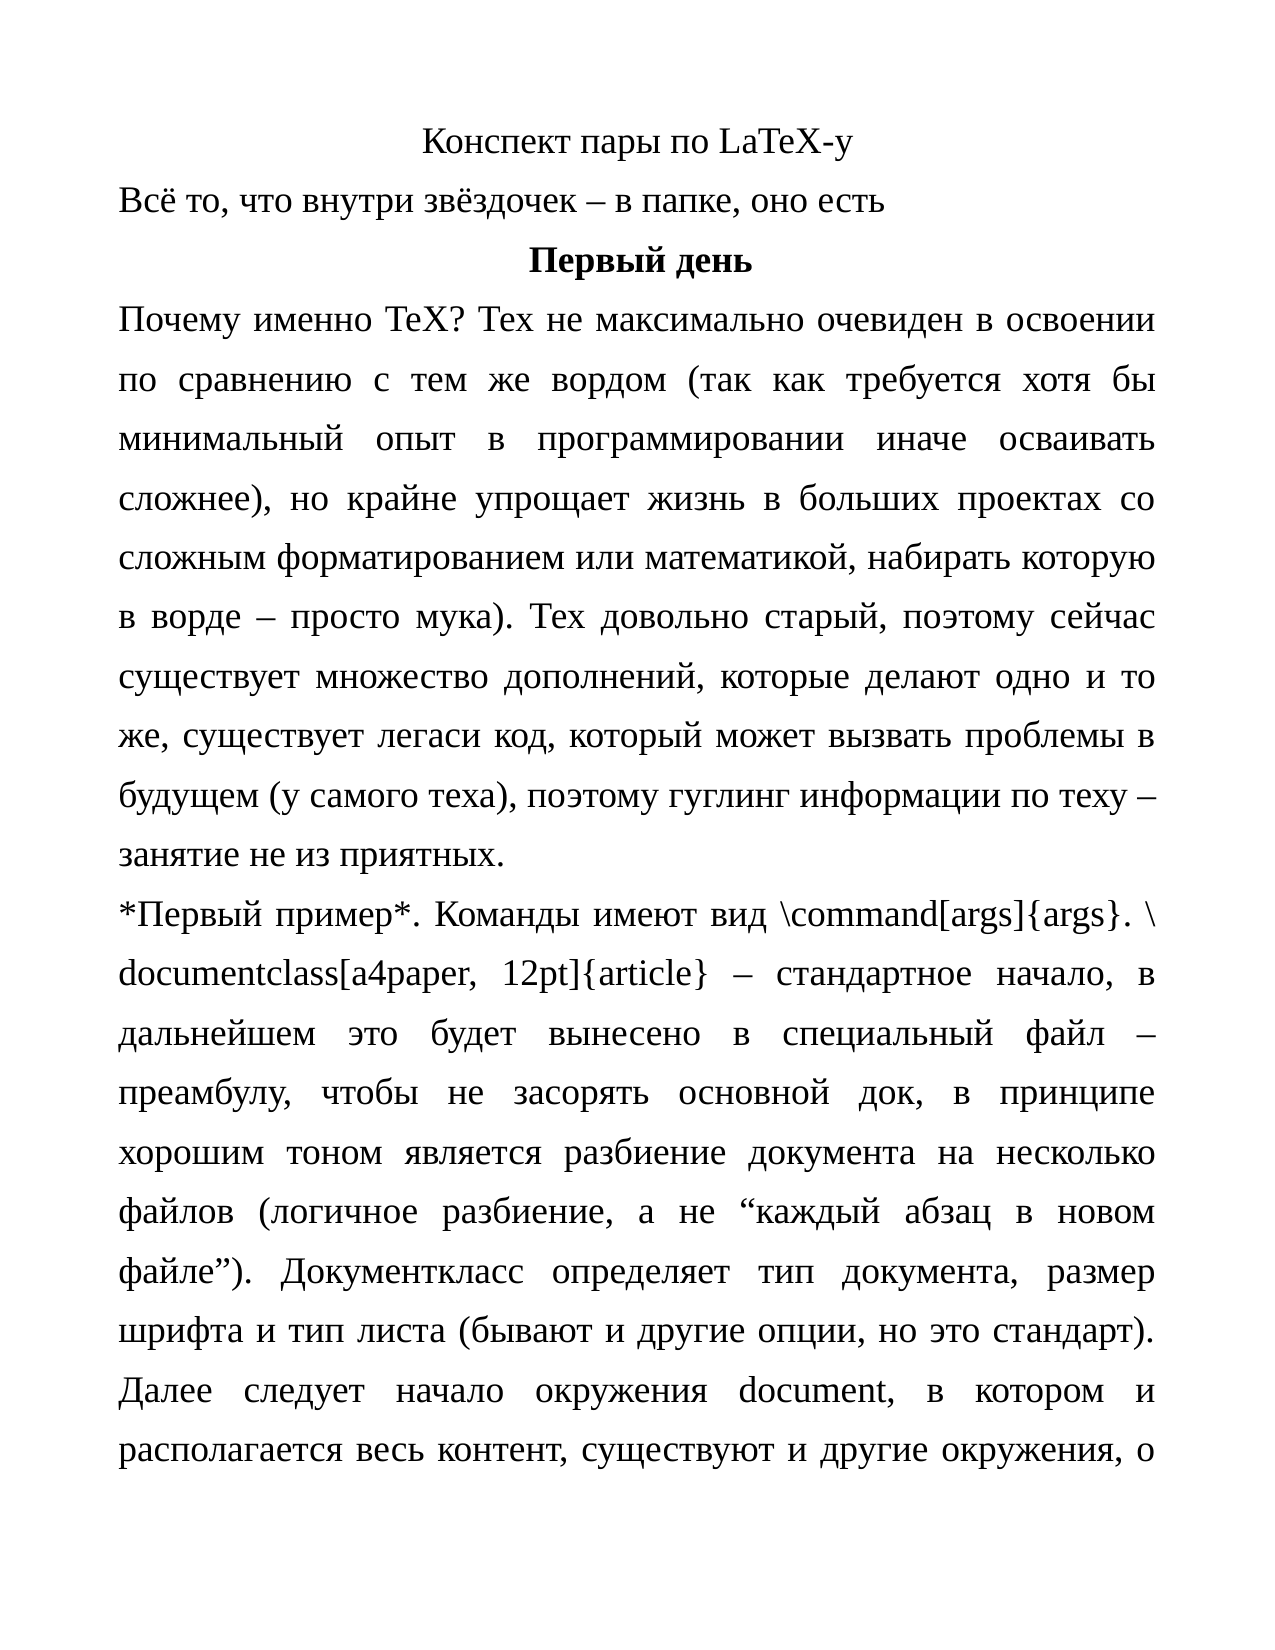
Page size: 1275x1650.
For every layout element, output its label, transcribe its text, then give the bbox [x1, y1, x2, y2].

text Конспект пары по LaTeX-у [118, 118, 1157, 161]
text Почему именно TeX? Тех не максимально очевиден в освоении по сравнению с тем же вордом (так как требуется хотя бы минимальный опыт в программировании иначе осваивать сложнее), но крайне упрощает жизнь в больших проектах со сложным форматированием или математикой, набирать которую в ворде – просто мука). Тех довольно старый, поэтому сейчас существует множество дополнений, которые делают одно и то же, существует легаси код, который может вызвать проблемы в будущем (у самого теха), поэтому гуглинг информации по теху – занятие не из приятных. [118, 297, 1157, 875]
text Всё то, что внутри звёздочек – в папке, оно есть [118, 178, 1157, 221]
text Первый день [118, 237, 1157, 280]
text *Первый пример*. Команды имеют вид \command[args]{args}. \documentclass[a4paper, 12pt]{article} – стандартное начало, в дальнейшем это будет вынесено в специальный файл – преамбулу, чтобы не засорять основной док, в принципе хорошим тоном является разбиение документа на несколько файлов (логичное разбиение, а не “каждый абзац в новом файле”). Документкласс определяет тип документа, размер шрифта и тип листа (бывают и другие опции, но это стандарт). Далее следует начало окружения document, в котором и располагается весь контент, существуют и другие окружения, о [118, 891, 1157, 1470]
